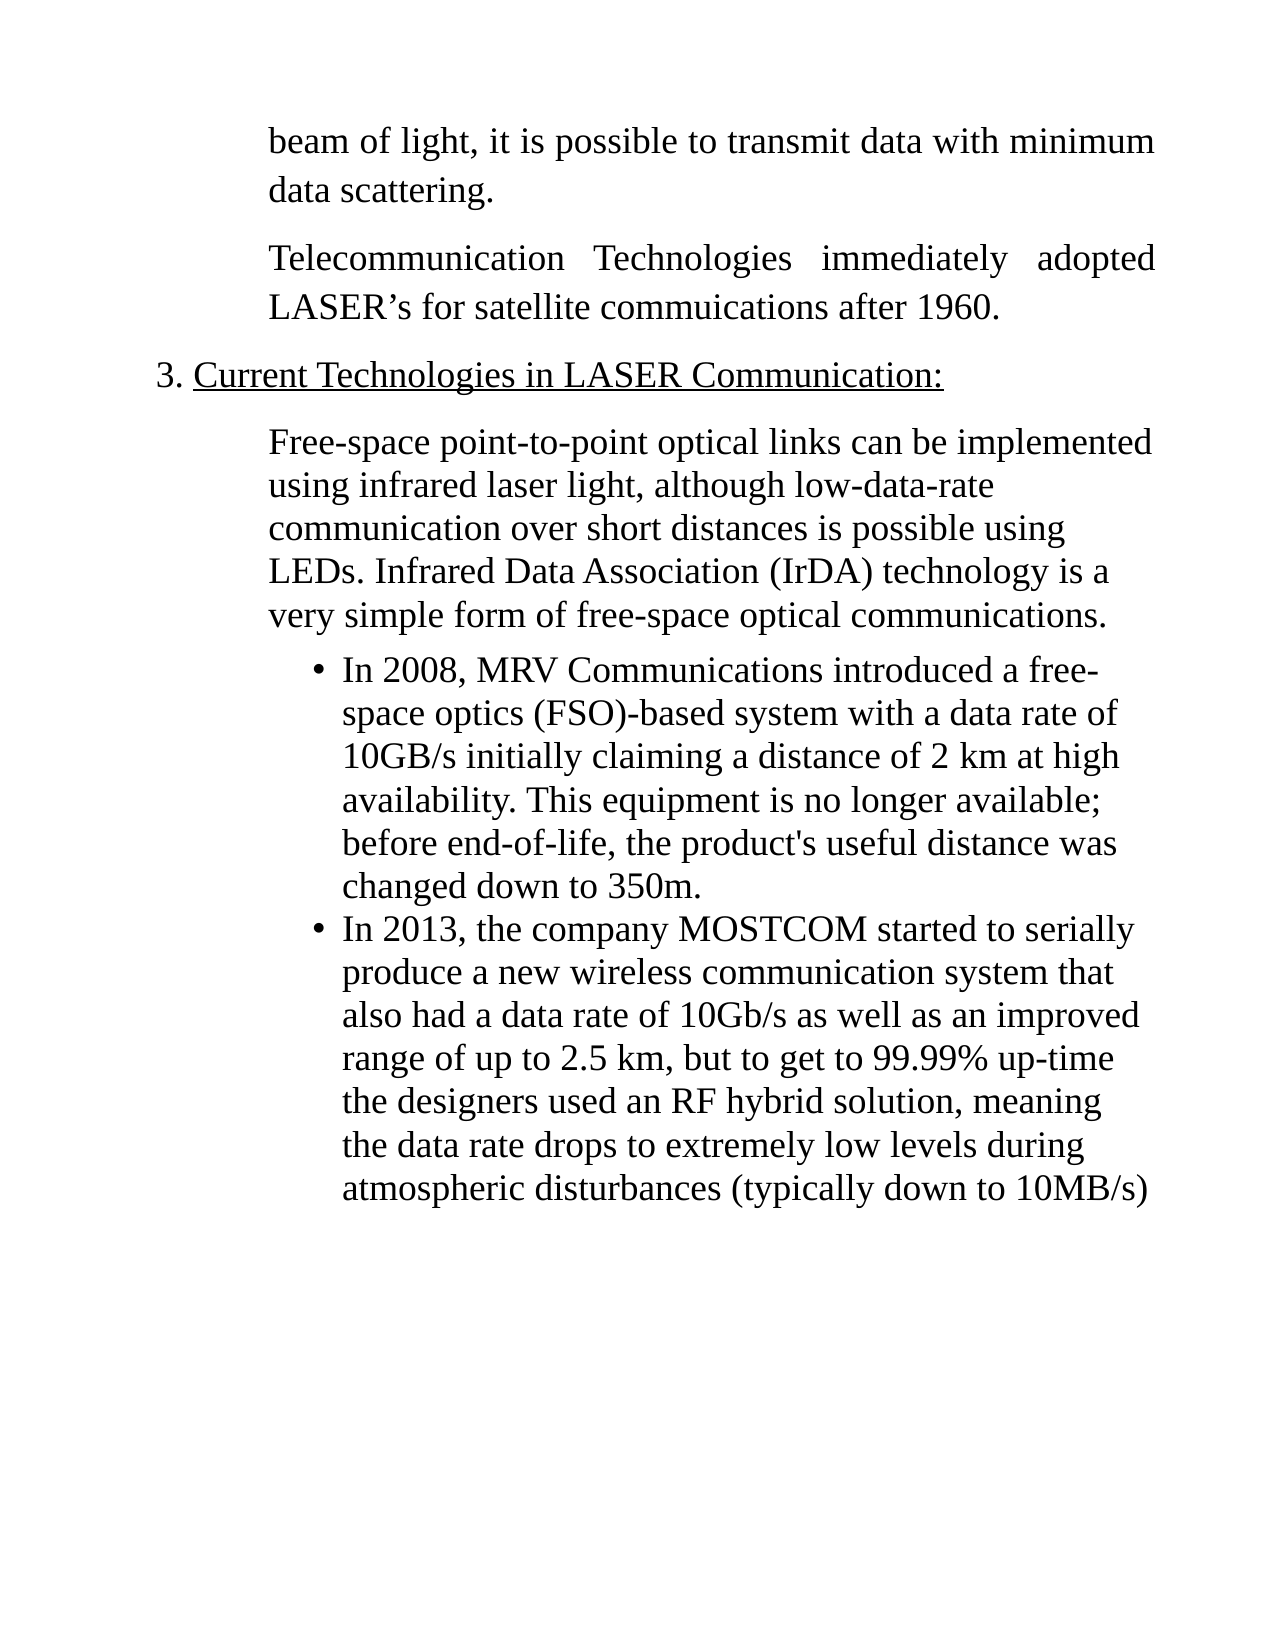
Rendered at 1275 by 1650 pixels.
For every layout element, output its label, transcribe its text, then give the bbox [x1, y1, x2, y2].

list In 2008, MRV Communications introduced a free-space optics (FSO)-based system with a data rate of 10GB/s initially claiming a distance of 2 km at high availability. This equipment is no longer available; before end-of-life, the product's useful distance was changed down to 350m. [312, 648, 1157, 906]
text Free-space point-to-point optical links can be implemented using infrared laser light, although low-data-rate communication over short distances is possible using LEDs. Infrared Data Association (IrDA) technology is a very simple form of free-space optical communications. [268, 419, 1157, 635]
list Current Technologies in LASER Communication: [156, 352, 1157, 395]
text Telecommunication Technologies immediately adopted LASER’s for satellite commuications after 1960. [268, 235, 1157, 328]
list In 2013, the company MOSTCOM started to serially produce a new wireless communication system that also had a data rate of 10Gb/s as well as an improved range of up to 2.5 km, but to get to 99.99% up-time the designers used an RF hybrid solution, meaning the data rate drops to extremely low levels during atmospheric disturbances (typically down to 10MB/s) [312, 906, 1157, 1208]
text beam of light, it is possible to transmit data with minimum data scattering. [268, 118, 1157, 211]
